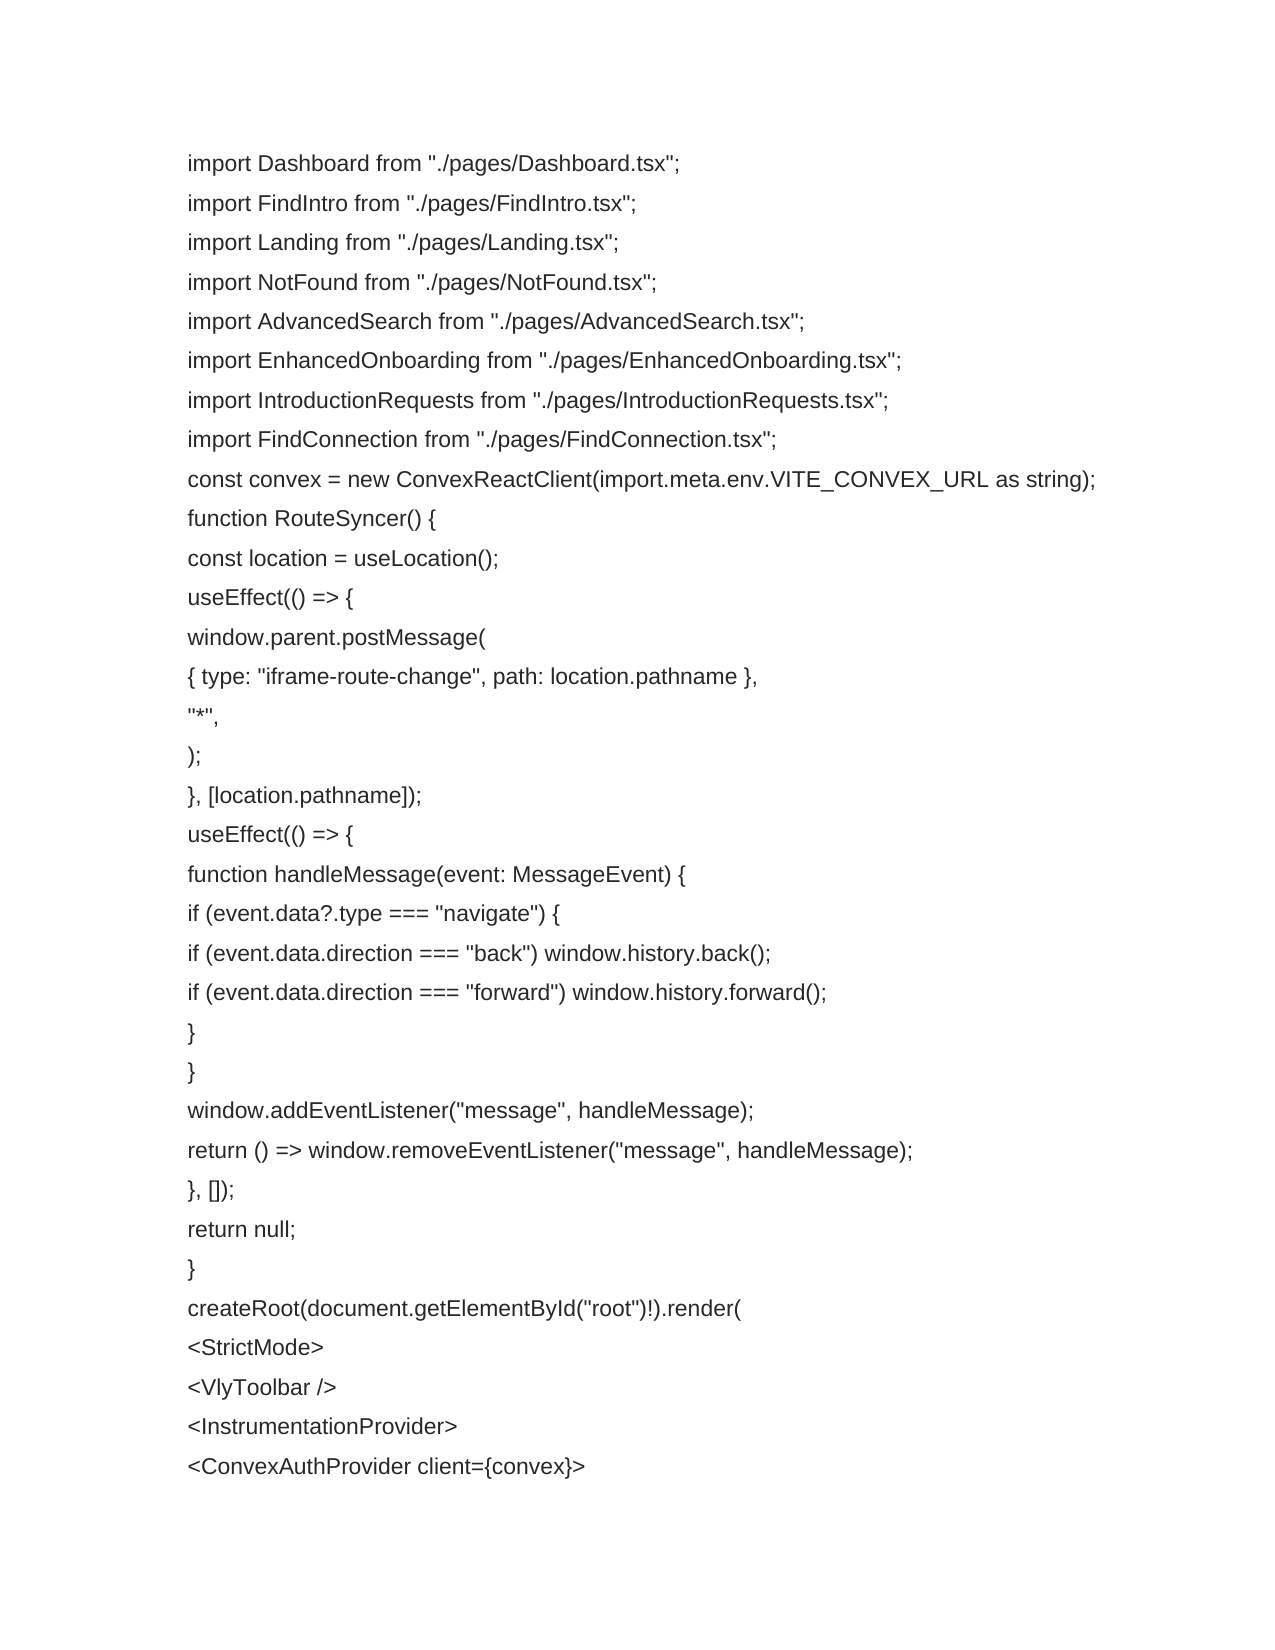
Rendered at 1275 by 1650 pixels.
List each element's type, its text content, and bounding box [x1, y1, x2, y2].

list { type: "iframe-route-change", path: location.pathname }, [187, 663, 1125, 689]
list createRoot(document.getElementById("root")!).render( [187, 1295, 1125, 1321]
list if (event.data.direction === "forward") window.history.forward(); [187, 979, 1125, 1005]
list if (event.data.direction === "back") window.history.back(); [187, 939, 1125, 966]
list const convex = new ConvexReactClient(import.meta.env.VITE_CONVEX_URL as string); [187, 466, 1125, 492]
list window.parent.postMessage( [187, 624, 1125, 650]
list import AdvancedSearch from "./pages/AdvancedSearch.tsx"; [187, 308, 1125, 334]
list } [187, 1058, 1125, 1084]
list import FindIntro from "./pages/FindIntro.tsx"; [187, 189, 1125, 216]
list <ConvexAuthProvider client={convex}> [187, 1453, 1125, 1479]
list import NotFound from "./pages/NotFound.tsx"; [187, 268, 1125, 295]
list window.addEventListener("message", handleMessage); [187, 1097, 1125, 1124]
list import IntroductionRequests from "./pages/IntroductionRequests.tsx"; [187, 387, 1125, 413]
list <StrictMode> [187, 1334, 1125, 1361]
list function RouteSyncer() { [187, 505, 1125, 532]
list } [187, 1255, 1125, 1282]
list function handleMessage(event: MessageEvent) { [187, 861, 1125, 887]
list import Dashboard from "./pages/Dashboard.tsx"; [187, 150, 1125, 176]
list }, []); [187, 1176, 1125, 1203]
list useEffect(() => { [187, 584, 1125, 611]
list import FindConnection from "./pages/FindConnection.tsx"; [187, 426, 1125, 453]
list }, [location.pathname]); [187, 782, 1125, 808]
list "*", [187, 703, 1125, 729]
list <InstrumentationProvider> [187, 1413, 1125, 1440]
list import EnhancedOnboarding from "./pages/EnhancedOnboarding.tsx"; [187, 347, 1125, 374]
list useEffect(() => { [187, 821, 1125, 847]
list if (event.data?.type === "navigate") { [187, 900, 1125, 926]
list import Landing from "./pages/Landing.tsx"; [187, 229, 1125, 255]
list ); [187, 742, 1125, 768]
list return null; [187, 1216, 1125, 1242]
list <VlyToolbar /> [187, 1374, 1125, 1400]
list } [187, 1018, 1125, 1045]
list return () => window.removeEventListener("message", handleMessage); [187, 1137, 1125, 1163]
list const location = useLocation(); [187, 545, 1125, 571]
